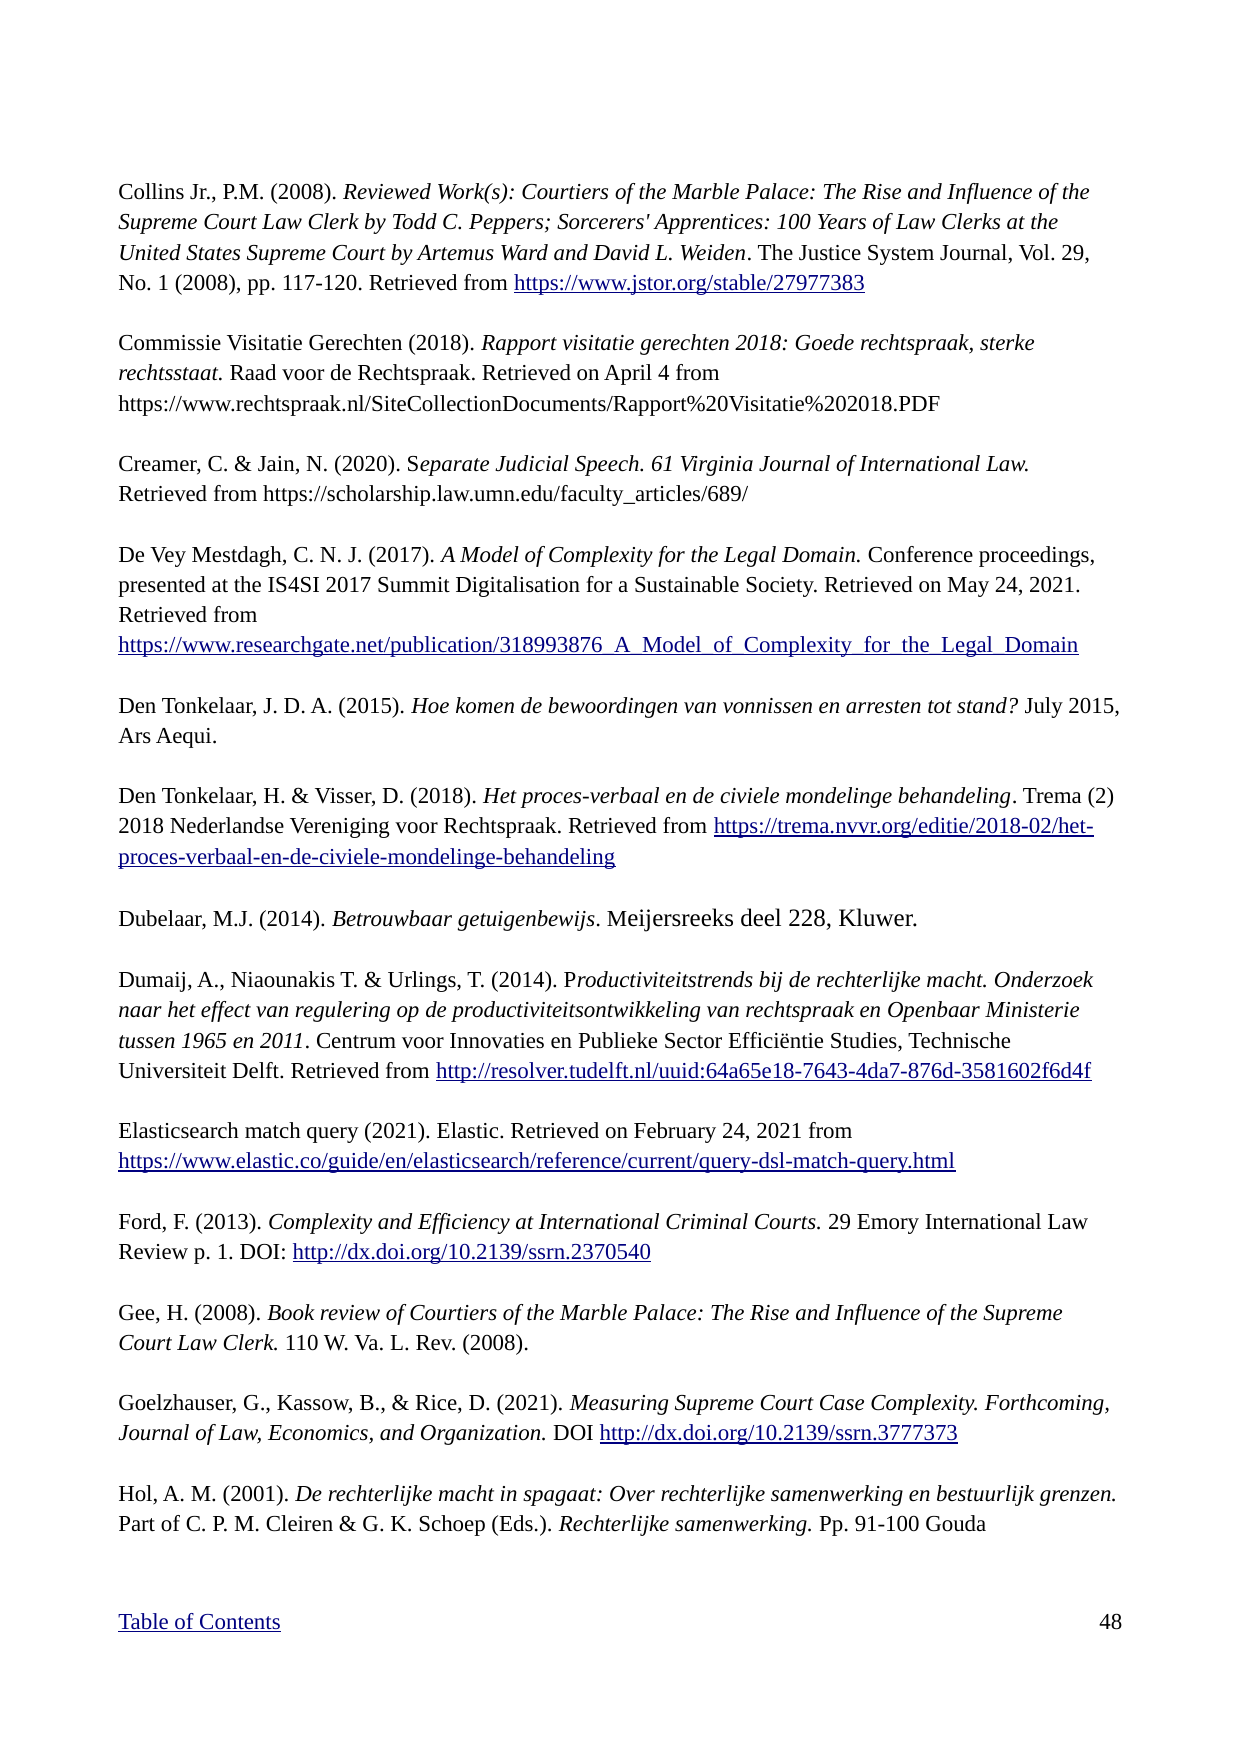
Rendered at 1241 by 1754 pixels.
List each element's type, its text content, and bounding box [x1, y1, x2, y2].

text Den Tonkelaar, H. & Visser, D. (2018). Het proces-verbaal en de civiele mondelinge behandeling. Trema (2) 2018 Nederlandse Vereniging voor Rechtspraak. Retrieved from https://trema.nvvr.org/editie/2018-02/het-proces-verbaal-en-de-civiele-mondelinge-behandeling [118, 782, 1122, 869]
text Commissie Visitatie Gerechten (2018). Rapport visitatie gerechten 2018: Goede rechtspraak, sterke rechtsstaat. Raad voor de Rechtspraak. Retrieved on April 4 from https://www.rechtspraak.nl/SiteCollectionDocuments/Rapport%20Visitatie%202018.PDF [118, 329, 1122, 416]
text De Vey Mestdagh, C. N. J. (2017). A Model of Complexity for the Legal Domain. Conference proceedings, presented at the IS4SI 2017 Summit Digitalisation for a Sustainable Society. Retrieved on May 24, 2021. Retrieved from https://www.researchgate.net/publication/318993876_A_Model_of_Complexity_for_the_Legal_Domain [118, 541, 1122, 658]
text Goelzhauser, G., Kassow, B., & Rice, D. (2021). Measuring Supreme Court Case Complexity. Forthcoming, Journal of Law, Economics, and Organization. DOI http://dx.doi.org/10.2139/ssrn.3777373 [118, 1389, 1122, 1446]
text Hol, A. M. (2001). De rechterlijke macht in spagaat: Over rechterlijke samenwerking en bestuurlijk grenzen. Part of C. P. M. Cleiren & G. K. Schoep (Eds.). Rechterlijke samenwerking. Pp. 91-100 Gouda [118, 1480, 1122, 1536]
text Dumaij, A., Niaounakis T. & Urlings, T. (2014). Productiviteitstrends bij de rechterlijke macht. Onderzoek naar het effect van regulering op de productiviteitsontwikkeling van rechtspraak en Openbaar Ministerie tussen 1965 en 2011. Centrum voor Innovaties en Publieke Sector Efficiëntie Studies, Technische Universiteit Delft. Retrieved from http://resolver.tudelft.nl/uuid:64a65e18-7643-4da7-876d-3581602f6d4f [118, 966, 1122, 1083]
text Elasticsearch match query (2021). Elastic. Retrieved on February 24, 2021 from https://www.elastic.co/guide/en/elasticsearch/reference/current/query-dsl-match-query.html [118, 1117, 1122, 1174]
text Creamer, C. & Jain, N. (2020). Separate Judicial Speech. 61 Virginia Journal of International Law. Retrieved from https://scholarship.law.umn.edu/faculty_articles/689/ [118, 450, 1122, 507]
text Collins Jr., P.M. (2008). Reviewed Work(s): Courtiers of the Marble Palace: The Rise and Influence of the Supreme Court Law Clerk by Todd C. Peppers; Sorcerers' Apprentices: 100 Years of Law Clerks at the United States Supreme Court by Artemus Ward and David L. Weiden. The Justice System Journal, Vol. 29, No. 1 (2008), pp. 117-120. Retrieved from https://www.jstor.org/stable/27977383 [118, 178, 1122, 295]
text Ford, F. (2013). Complexity and Efficiency at International Criminal Courts. 29 Emory International Law Review p. 1. DOI: http://dx.doi.org/10.2139/ssrn.2370540 [118, 1208, 1122, 1264]
text Gee, H. (2008). Book review of Courtiers of the Marble Palace: The Rise and Influence of the Supreme Court Law Clerk. 110 W. Va. L. Rev. (2008). [118, 1299, 1122, 1355]
text Den Tonkelaar, J. D. A. (2015). Hoe komen de bewoordingen van vonnissen en arresten tot stand? July 2015, Ars Aequi. [118, 692, 1122, 748]
text Dubelaar, M.J. (2014). Betrouwbaar getuigenbewijs. Meijersreeks deel 228, Kluwer. [118, 903, 1122, 932]
